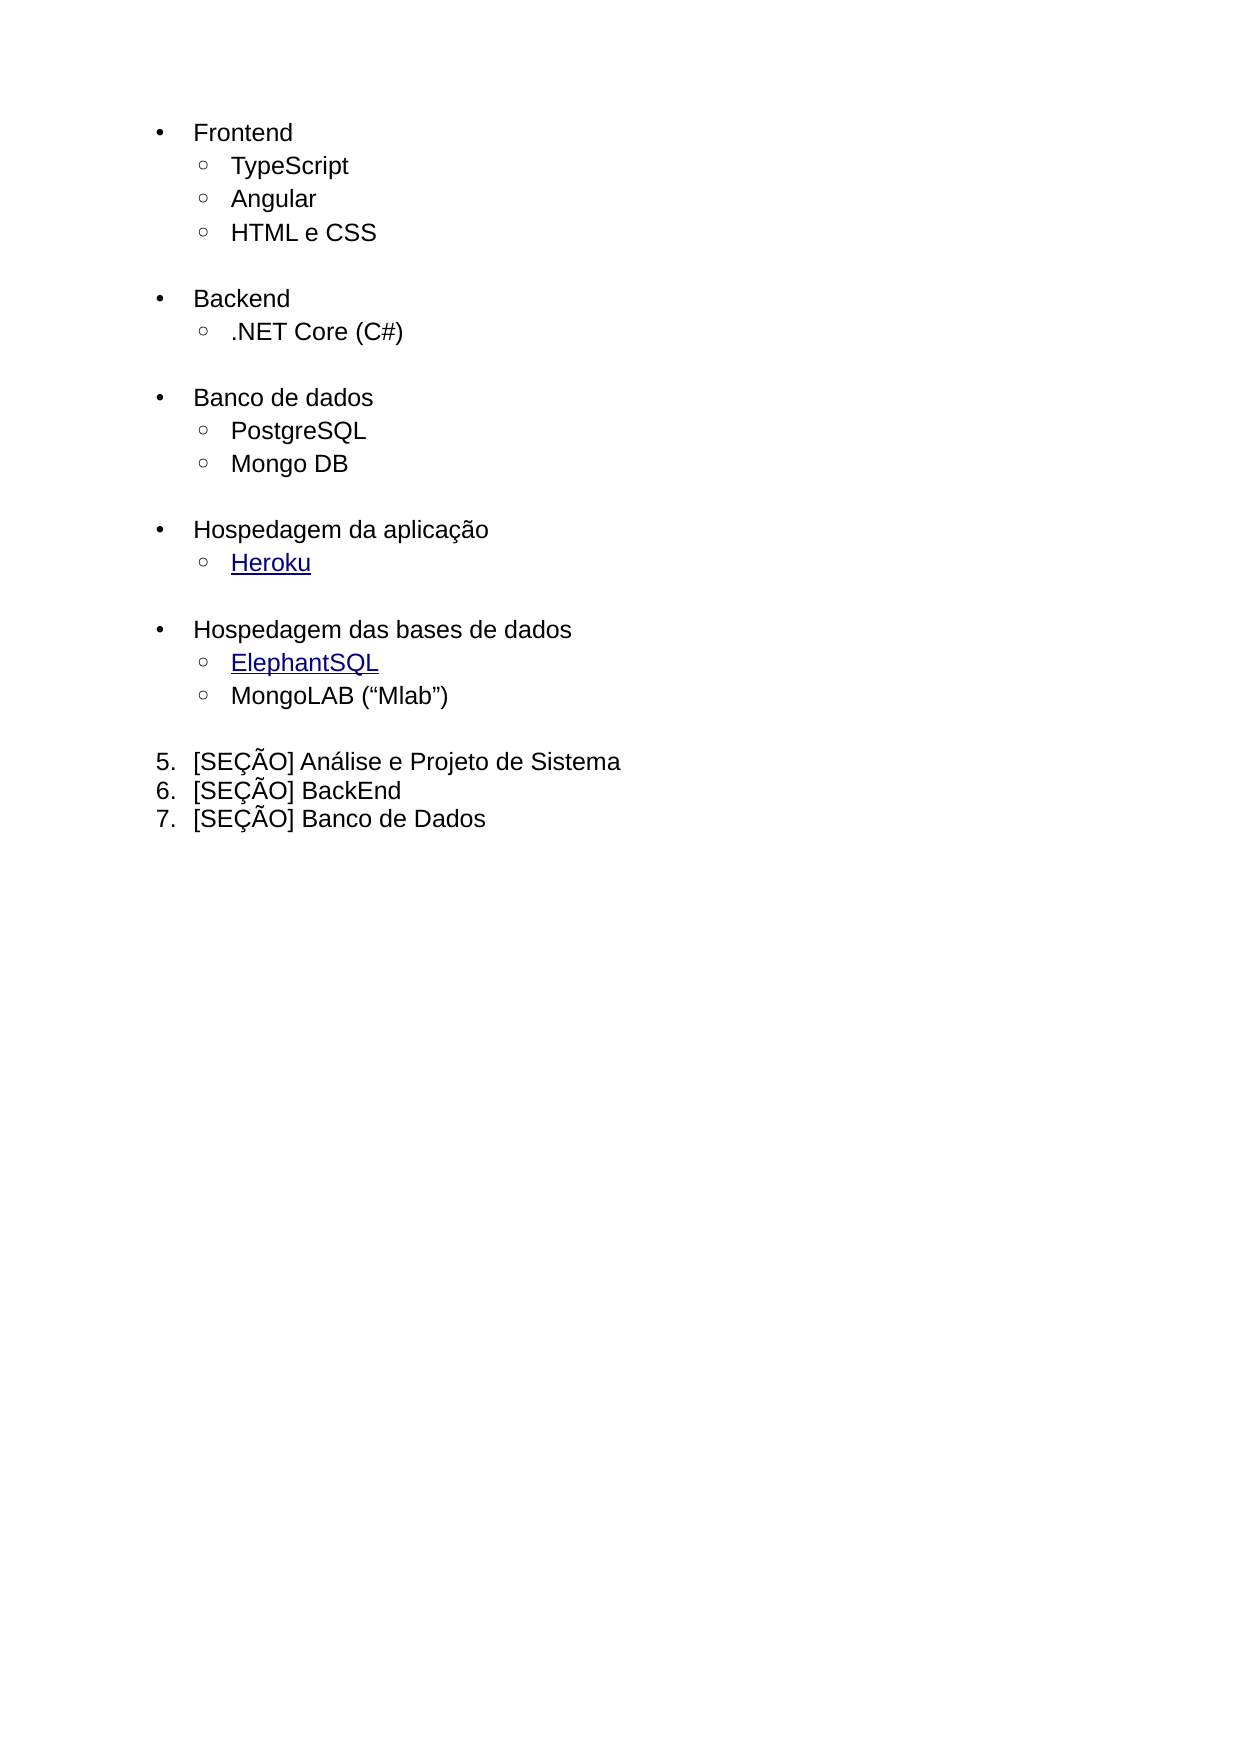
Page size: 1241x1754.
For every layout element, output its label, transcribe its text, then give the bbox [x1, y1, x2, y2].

list Angular [193, 184, 1122, 213]
list MongoLAB (“Mlab”) [193, 681, 1122, 710]
list Frontend [156, 118, 1122, 147]
list TypeScript [193, 151, 1122, 180]
list Banco de dados [156, 383, 1122, 412]
list Mongo DB [193, 449, 1122, 478]
list Hospedagem das bases de dados [156, 614, 1122, 643]
list Hospedagem da aplicação [156, 515, 1122, 544]
list PostgreSQL [193, 416, 1122, 445]
list Heroku [193, 548, 1122, 577]
list .NET Core (C#) [193, 317, 1122, 346]
list [SEÇÃO] BackEnd [156, 776, 1122, 804]
list [SEÇÃO] Banco de Dados [156, 804, 1122, 833]
list HTML e CSS [193, 217, 1122, 246]
list ElephantSQL [193, 648, 1122, 677]
list [SEÇÃO] Análise e Projeto de Sistema [156, 747, 1122, 776]
list Backend [156, 284, 1122, 312]
